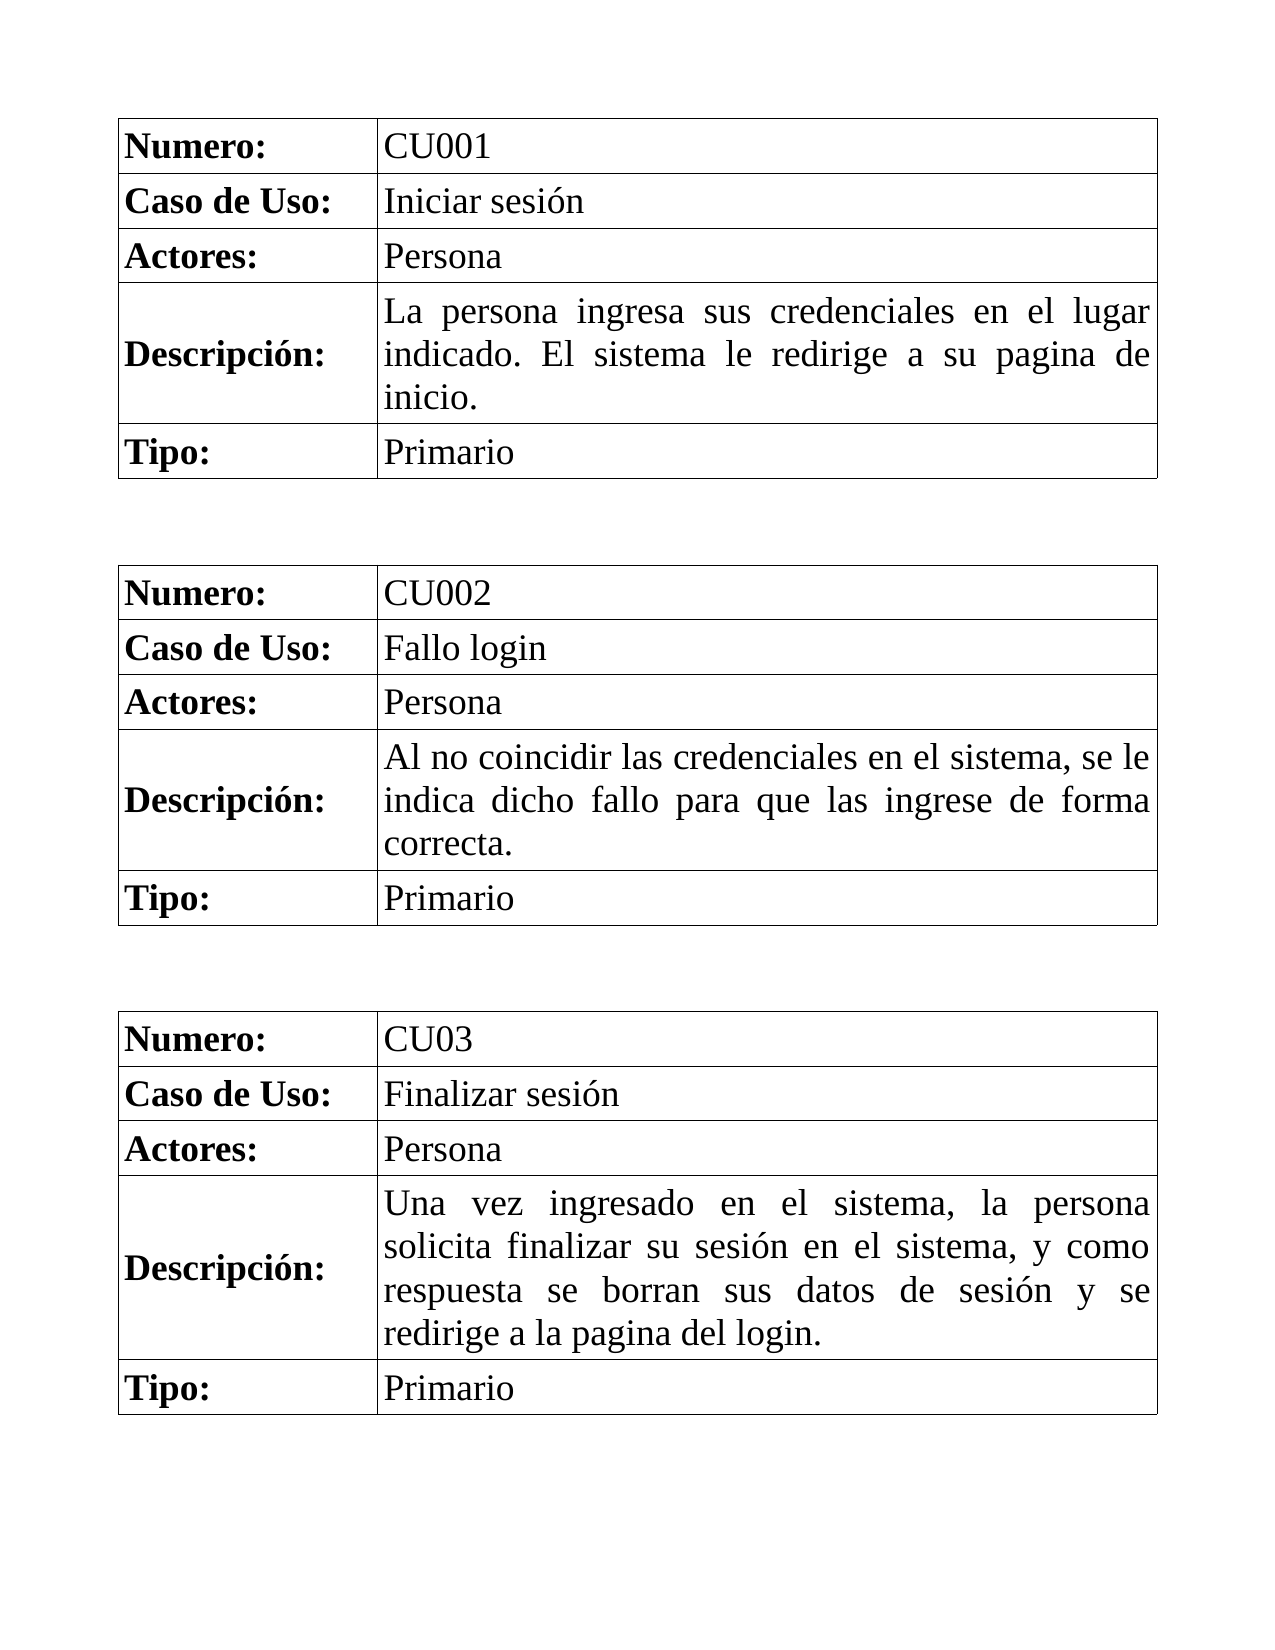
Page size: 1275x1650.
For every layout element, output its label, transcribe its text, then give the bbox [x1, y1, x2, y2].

table_cell Primario [378, 1360, 1157, 1414]
table_cell Finalizar sesión [378, 1067, 1157, 1120]
table_cell Tipo: [119, 871, 377, 924]
table_header CU002 [378, 566, 1157, 619]
table_cell Descripción: [119, 1176, 377, 1359]
table_cell Primario [378, 424, 1157, 478]
table_cell Primario [378, 871, 1157, 924]
table_cell Caso de Uso: [119, 174, 377, 227]
table_cell Persona [378, 229, 1157, 282]
table_cell Descripción: [119, 283, 377, 423]
table_cell Tipo: [119, 424, 377, 478]
table_header CU001 [378, 119, 1157, 173]
table_header Numero: [119, 1012, 377, 1066]
table_cell Actores: [119, 1121, 377, 1175]
table_header Numero: [119, 119, 377, 173]
table_cell Fallo login [378, 620, 1157, 674]
table_cell Persona [378, 675, 1157, 728]
table_cell Tipo: [119, 1360, 377, 1414]
table_cell Caso de Uso: [119, 1067, 377, 1120]
table_header Numero: [119, 566, 377, 619]
table_cell Actores: [119, 229, 377, 282]
table_cell Una vez ingresado en el sistema, la persona solicita finalizar su sesión en el sistema, y como respuesta se borran sus datos de sesión y se redirige a la pagina del login. [378, 1176, 1157, 1359]
table_cell Al no coincidir las credenciales en el sistema, se le indica dicho fallo para que las ingrese de forma correcta. [378, 730, 1157, 869]
table_cell Caso de Uso: [119, 620, 377, 674]
table_cell La persona ingresa sus credenciales en el lugar indicado. El sistema le redirige a su pagina de inicio. [378, 283, 1157, 423]
table_cell Iniciar sesión [378, 174, 1157, 227]
table_cell Persona [378, 1121, 1157, 1175]
table_cell Actores: [119, 675, 377, 728]
table_cell Descripción: [119, 730, 377, 869]
table_header CU03 [378, 1012, 1157, 1066]
